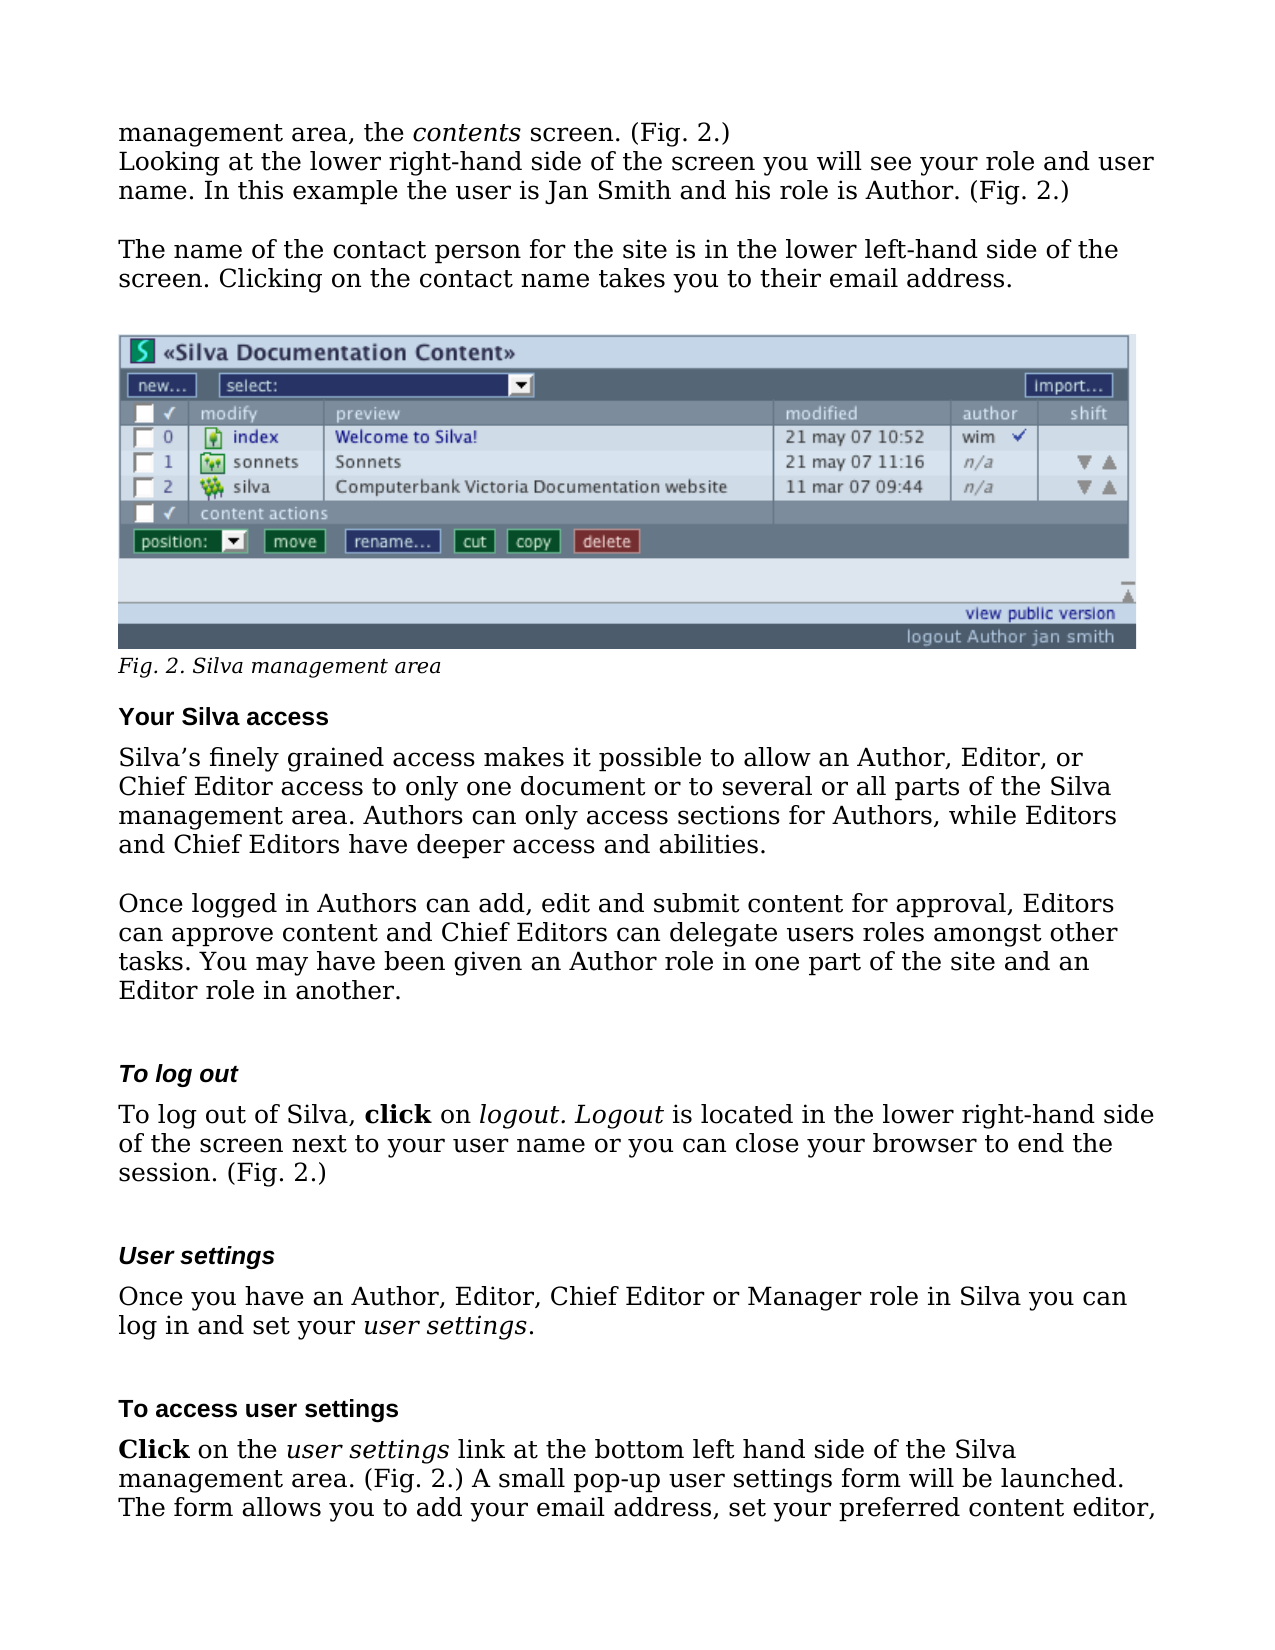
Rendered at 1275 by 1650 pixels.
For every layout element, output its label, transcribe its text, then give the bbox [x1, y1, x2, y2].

subtitle To access user settings [118, 1394, 1157, 1422]
text Silva’s finely grained access makes it possible to allow an Author, Editor, or Chief Editor access to only one document or to several or all parts of the Silva management area. Authors can only access sections for Authors, while Editors and Chief Editors have deeper access and abilities. [118, 743, 1157, 889]
subtitle To log out [118, 1060, 1157, 1087]
text Once you have an Author, Editor, Chief Editor or Manager role in Silva you can log in and set your user settings. [118, 1282, 1157, 1369]
text Once logged in Authors can add, edit and submit content for approval, Editors can approve content and Chief Editors can delegate users roles amongst other tasks. You may have been given an Author role in one part of the site and an Editor role in another. [118, 889, 1157, 1035]
subtitle User settings [118, 1242, 1157, 1269]
text Looking at the lower right-hand side of the screen you will see your role and user name. In this example the user is Jan Smith and his role is Author. (Fig. 2.) [118, 147, 1157, 235]
text To log out of Silva, click on logout. Logout is located in the lower right-hand side of the screen next to your user name or you can close your browser to end the session. (Fig. 2.) [118, 1100, 1157, 1217]
picture [118, 334, 1137, 649]
text Click on the user settings link at the bottom left hand side of the Silva management area. (Fig. 2.) A small pop-up user settings form will be launched. The form allows you to add your email address, set your preferred content editor, [118, 1435, 1157, 1522]
text The name of the contact person for the site is in the lower left-hand side of the screen. Clicking on the contact name takes you to their email address. [118, 235, 1157, 322]
text management area, the contents screen. (Fig. 2.) [118, 118, 1157, 147]
subtitle Your Silva access [118, 703, 1157, 731]
text Fig. 2. Silva management area [118, 649, 1136, 678]
